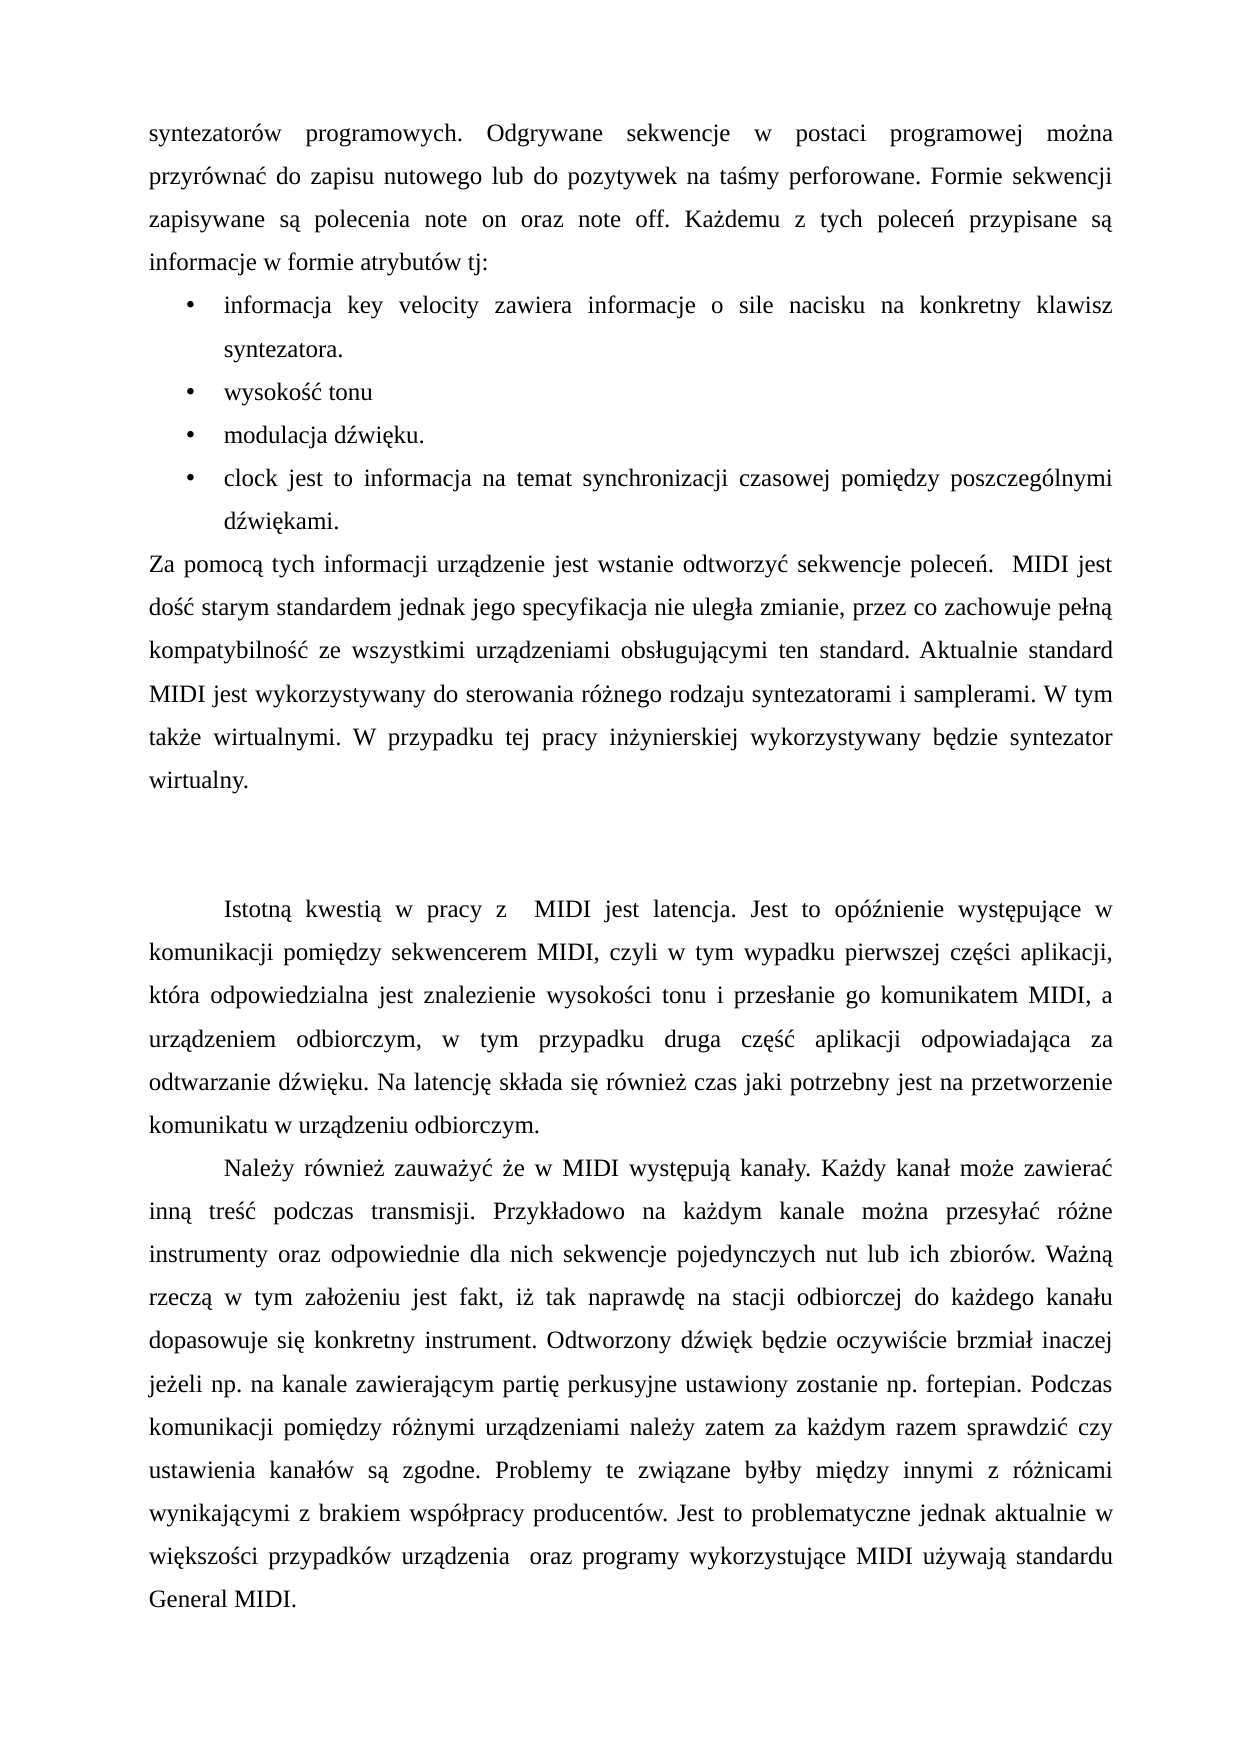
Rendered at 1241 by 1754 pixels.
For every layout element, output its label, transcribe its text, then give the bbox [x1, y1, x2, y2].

text Należy również zauważyć że w MIDI występują kanały. Każdy kanał może zawierać inną treść podczas transmisji. Przykładowo na każdym kanale można przesyłać różne instrumenty oraz odpowiednie dla nich sekwencje pojedynczych nut lub ich zbiorów. Ważną rzeczą w tym założeniu jest fakt, iż tak naprawdę na stacji odbiorczej do każdego kanału dopasowuje się konkretny instrument. Odtworzony dźwięk będzie oczywiście brzmiał inaczej jeżeli np. na kanale zawierającym partię perkusyjne ustawiony zostanie np. fortepian. Podczas komunikacji pomiędzy różnymi urządzeniami należy zatem za każdym razem sprawdzić czy ustawienia kanałów są zgodne. Problemy te związane byłby między innymi z różnicami wynikającymi z brakiem współpracy producentów. Jest to problematyczne jednak aktualnie w większości przypadków urządzenia oraz programy wykorzystujące MIDI używają standardu General MIDI. [148, 1153, 1114, 1613]
list wysokość tonu [186, 377, 1114, 406]
list informacja key velocity zawiera informacje o sile nacisku na konkretny klawisz syntezatora. [186, 291, 1114, 362]
text Za pomocą tych informacji urządzenie jest wstanie odtworzyć sekwencje poleceń. MIDI jest dość starym standardem jednak jego specyfikacja nie uległa zmianie, przez co zachowuje pełną kompatybilność ze wszystkimi urządzeniami obsługującymi ten standard. Aktualnie standard MIDI jest wykorzystywany do sterowania różnego rodzaju syntezatorami i samplerami. W tym także wirtualnymi. W przypadku tej pracy inżynierskiej wykorzystywany będzie syntezator wirtualny. [148, 549, 1114, 794]
text Istotną kwestią w pracy z MIDI jest latencja. Jest to opóźnienie występujące w komunikacji pomiędzy sekwencerem MIDI, czyli w tym wypadku pierwszej części aplikacji, która odpowiedzialna jest znalezienie wysokości tonu i przesłanie go komunikatem MIDI, a urządzeniem odbiorczym, w tym przypadku druga część aplikacji odpowiadająca za odtwarzanie dźwięku. Na latencję składa się również czas jaki potrzebny jest na przetworzenie komunikatu w urządzeniu odbiorczym. [148, 894, 1114, 1139]
list modulacja dźwięku. [186, 420, 1114, 449]
list clock jest to informacja na temat synchronizacji czasowej pomiędzy poszczególnymi dźwiękami. [186, 463, 1114, 535]
text syntezatorów programowych. Odgrywane sekwencje w postaci programowej można przyrównać do zapisu nutowego lub do pozytywek na taśmy perforowane. Formie sekwencji zapisywane są polecenia note on oraz note off. Każdemu z tych poleceń przypisane są informacje w formie atrybutów tj: [148, 118, 1114, 276]
